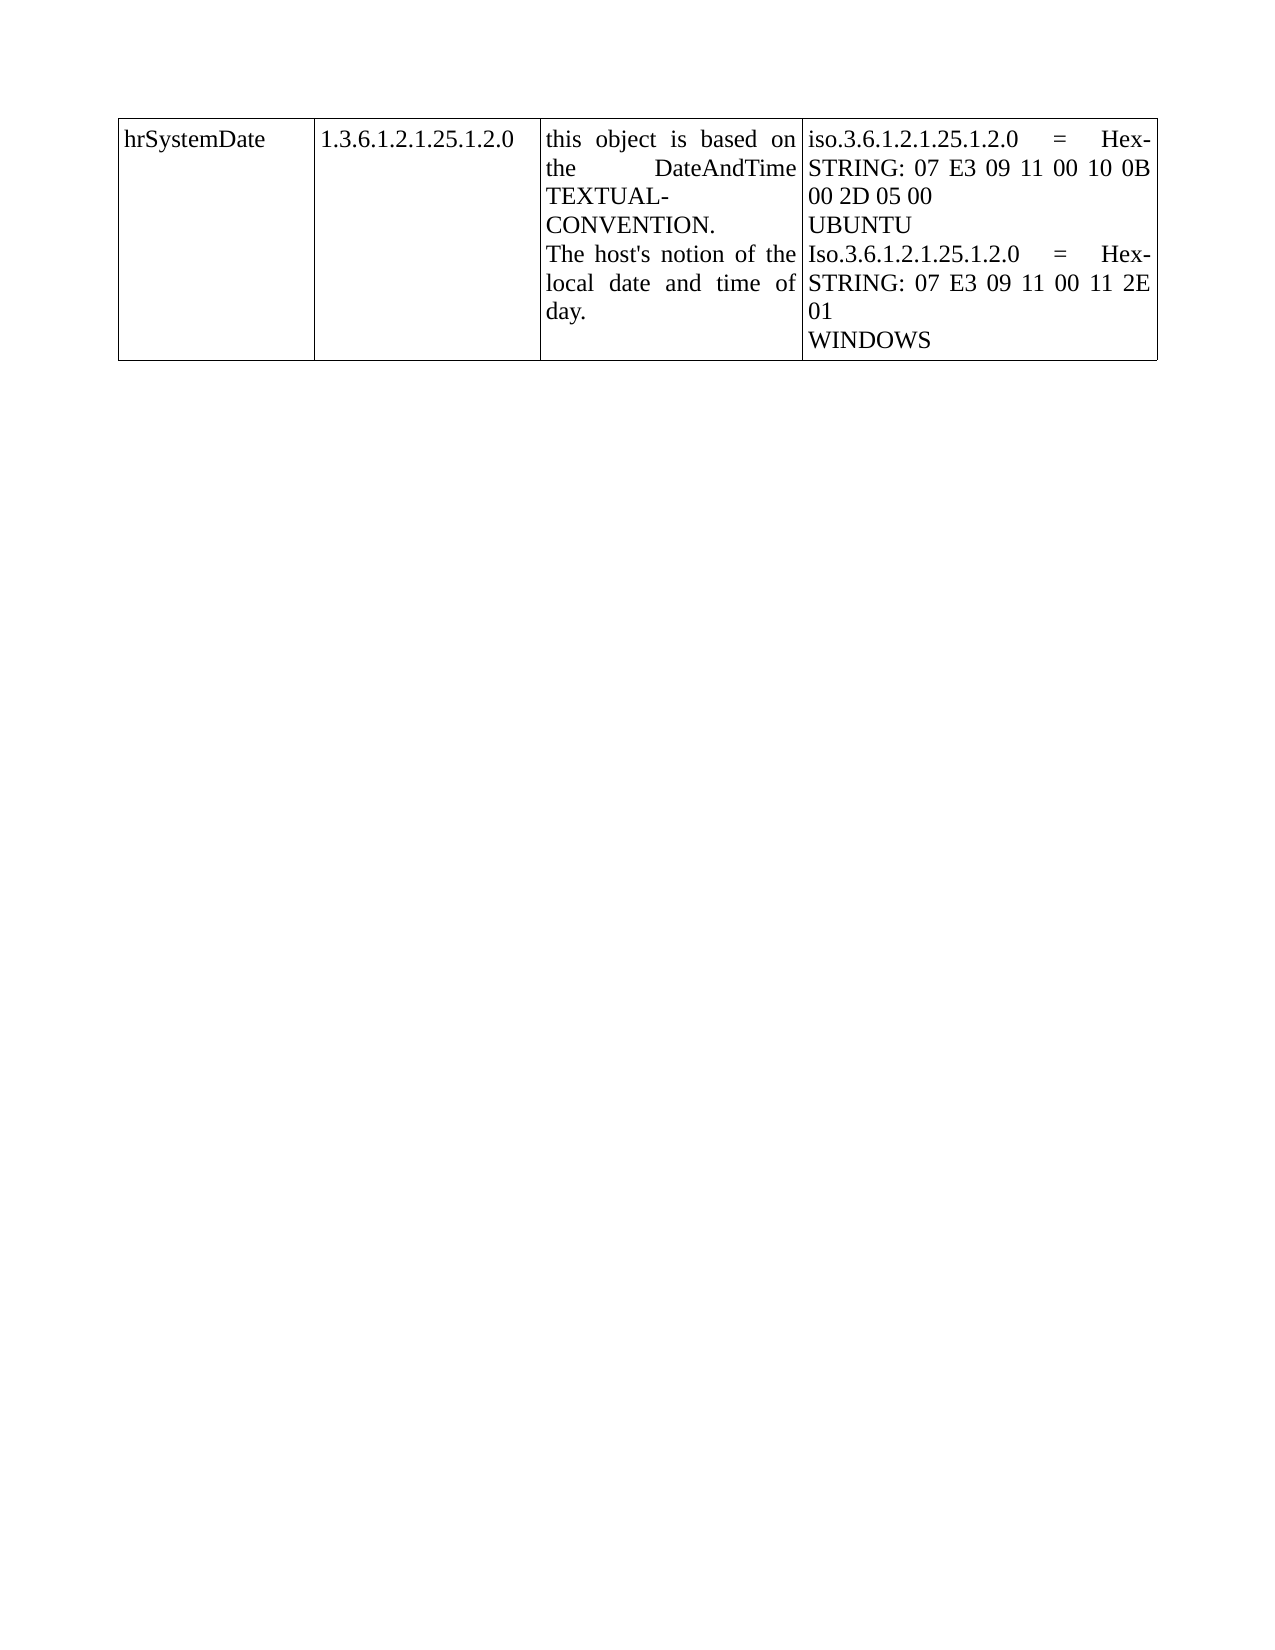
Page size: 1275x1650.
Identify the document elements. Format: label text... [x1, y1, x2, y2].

table_cell this object is based on the DateAndTime TEXTUAL- CONVENTION. The host's notion of the local date and time of day. [541, 119, 802, 360]
table_cell iso.3.6.1.2.1.25.1.2.0 = Hex-STRING: 07 E3 09 11 00 10 0B 00 2D 05 00 UBUNTU Iso.3.6.1.2.1.25.1.2.0 = Hex-STRING: 07 E3 09 11 00 11 2E 01 WINDOWS [803, 119, 1157, 360]
table_cell hrSystemDate [119, 119, 314, 360]
table_cell 1.3.6.1.2.1.25.1.2.0 [315, 119, 540, 360]
